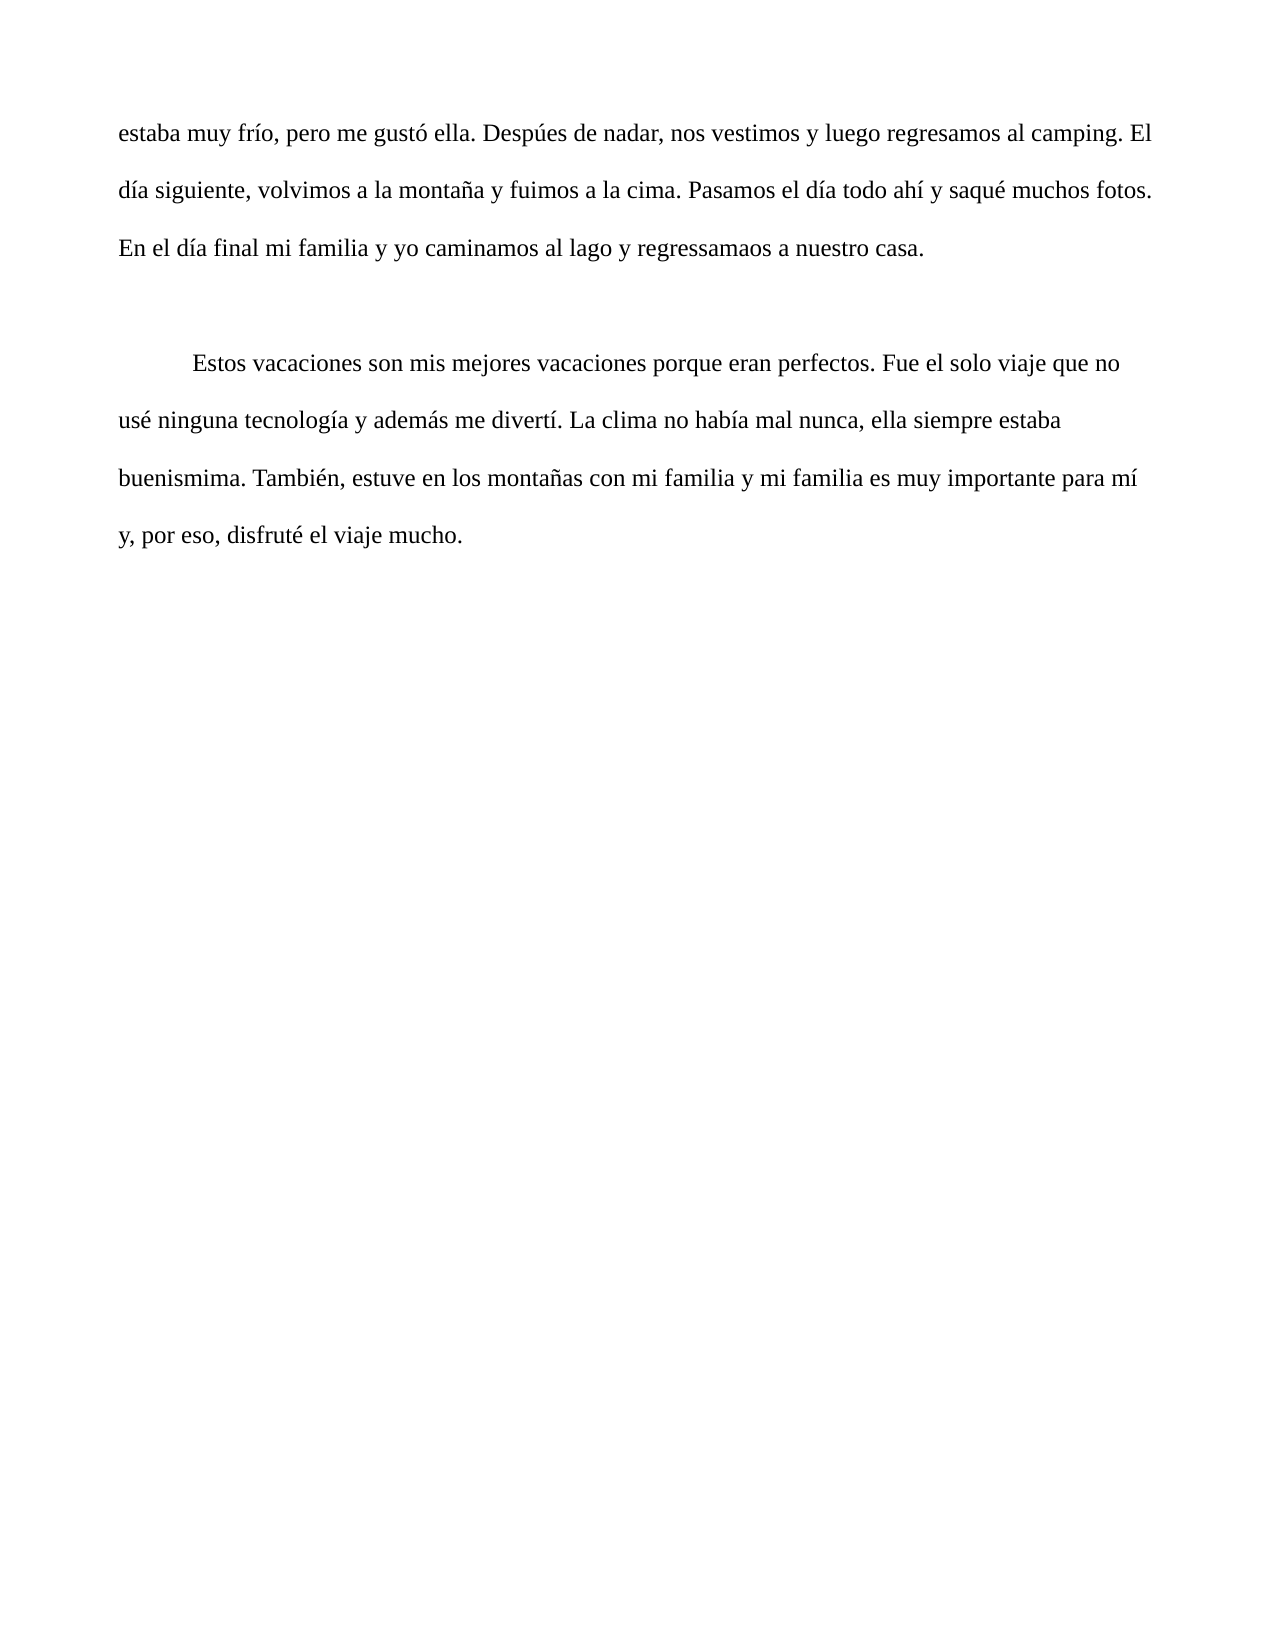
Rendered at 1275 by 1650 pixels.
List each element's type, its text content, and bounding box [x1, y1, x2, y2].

text Estos vacaciones son mis mejores vacaciones porque eran perfectos. Fue el solo viaje que no usé ninguna tecnología y además me divertí. La clima no había mal nunca, ella siempre estaba buenismima. También, estuve en los montañas con mi familia y mi familia es muy importante para mí y, por eso, disfruté el viaje mucho. [118, 348, 1157, 549]
text estaba muy frío, pero me gustó ella. Despúes de nadar, nos vestimos y luego regresamos al camping. El día siguiente, volvimos a la montaña y fuimos a la cima. Pasamos el día todo ahí y saqué muchos fotos. En el día final mi familia y yo caminamos al lago y regressamaos a nuestro casa. [118, 118, 1157, 262]
